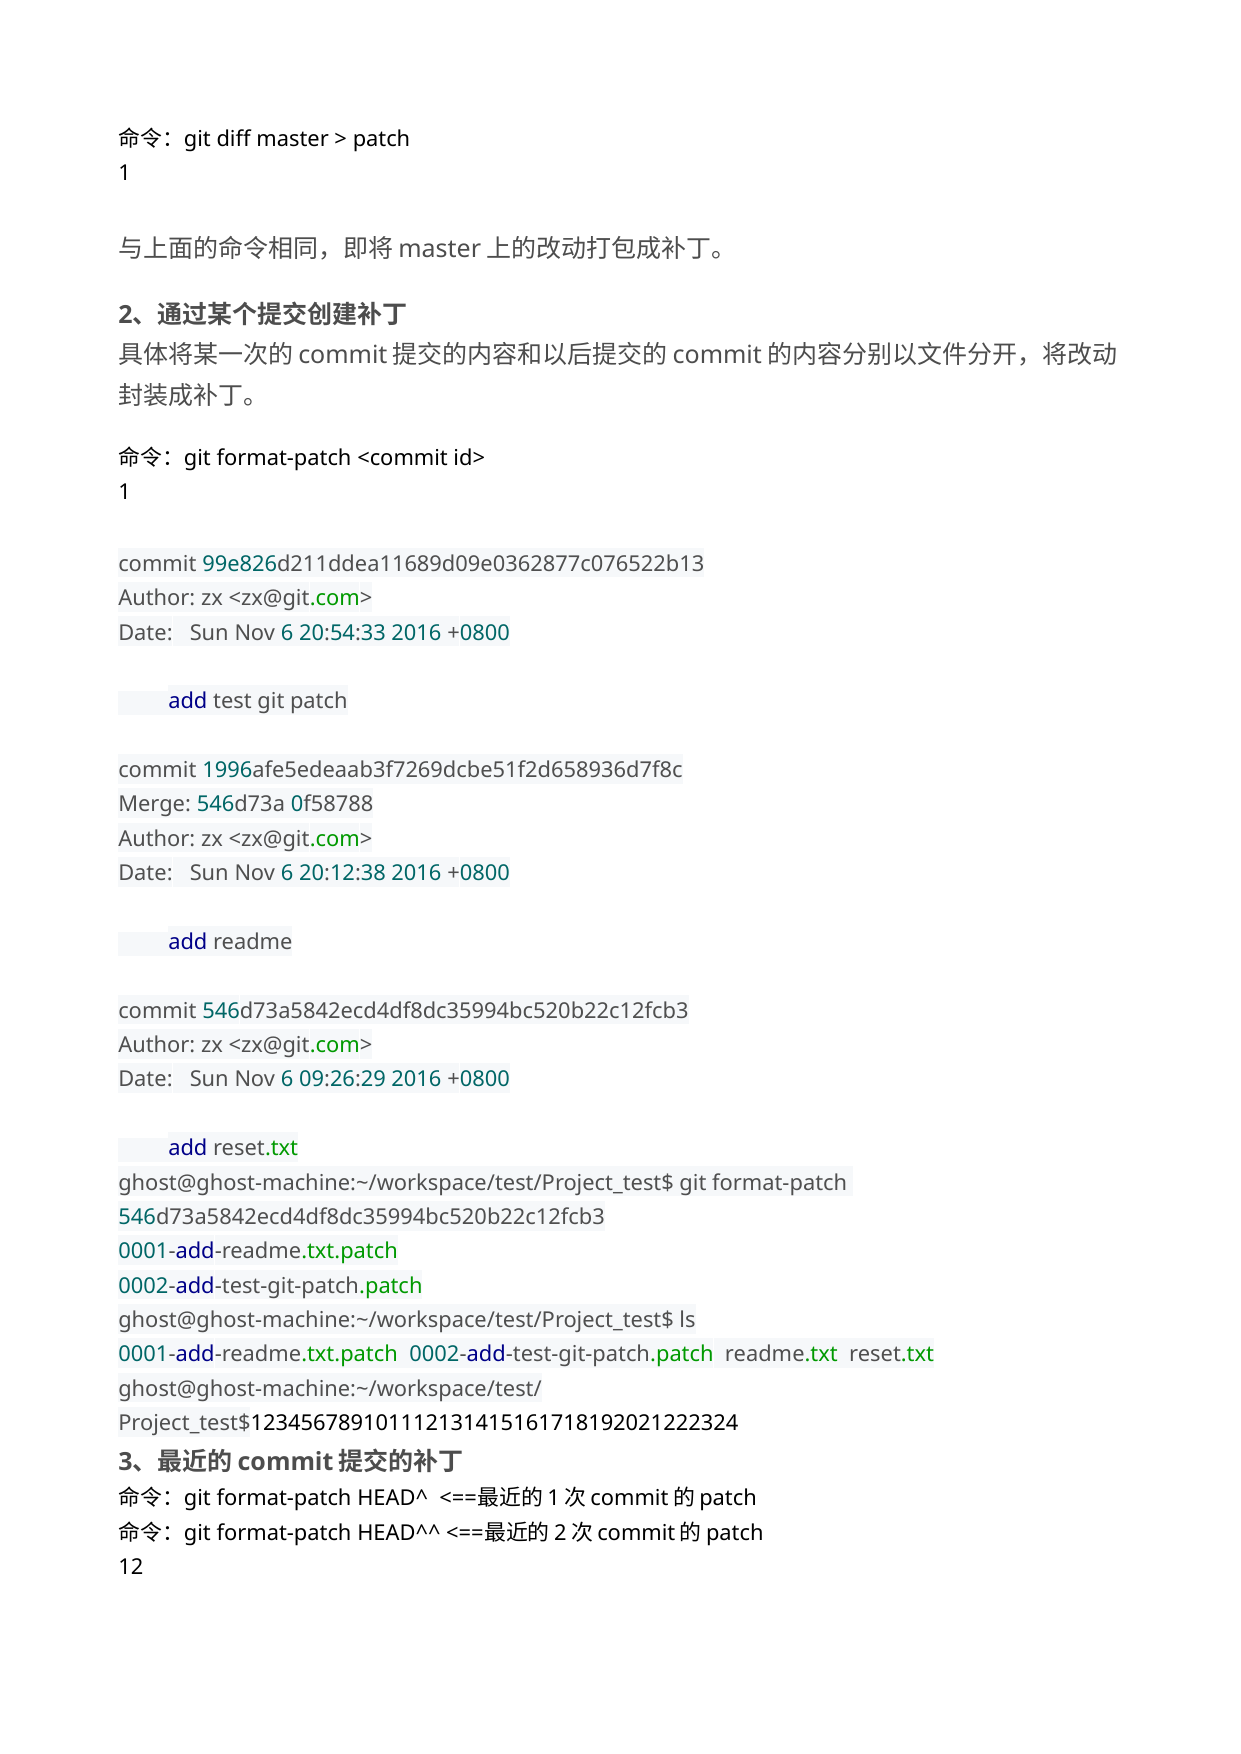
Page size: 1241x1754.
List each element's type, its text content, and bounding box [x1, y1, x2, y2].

text add test git patch [118, 681, 1122, 715]
text Merge: 546d73a 0f58788 [118, 784, 1122, 818]
text commit 99e826d211ddea11689d09e0362877c076522b13 [118, 543, 1122, 577]
text ghost@ghost-machine:~/workspace/test/Project_test$ git format-patch 546d73a5842ecd4df8dc35994bc520b22c12fcb3 [118, 1162, 1122, 1231]
text Author: zx <zx@git.com> [118, 1024, 1122, 1059]
text 0001-add-readme.txt.patch [118, 1231, 1122, 1265]
text 与上面的命令相同，即将master上的改动打包成补丁。 [118, 224, 1122, 265]
text 12 [118, 1546, 1122, 1581]
text 命令：git diff master > patch [118, 118, 1122, 152]
text 命令：git format-patch HEAD^^ <==最近的2次commit的patch [118, 1512, 1122, 1546]
text 1 [118, 471, 1122, 506]
text 0001-add-readme.txt.patch 0002-add-test-git-patch.patch readme.txt reset.txt [118, 1334, 1122, 1368]
text add readme [118, 921, 1122, 956]
text Date: Sun Nov 6 20:12:38 2016 +0800 [118, 852, 1122, 887]
text commit 546d73a5842ecd4df8dc35994bc520b22c12fcb3 [118, 990, 1122, 1024]
text Date: Sun Nov 6 09:26:29 2016 +0800 [118, 1059, 1122, 1093]
text Author: zx <zx@git.com> [118, 577, 1122, 612]
text 命令：git format-patch <commit id> [118, 437, 1122, 471]
text 0002-add-test-git-patch.patch [118, 1265, 1122, 1299]
text ghost@ghost-machine:~/workspace/test/Project_test$ ls [118, 1299, 1122, 1334]
text 3、最近的commit提交的补丁 [118, 1437, 1122, 1477]
text 2、通过某个提交创建补丁 [118, 290, 1122, 331]
text 命令：git format-patch HEAD^ <==最近的1次commit的patch [118, 1477, 1122, 1512]
text ghost@ghost-machine:~/workspace/test/Project_test$123456789101112131415161718192021222324 [118, 1368, 1122, 1437]
text 1 [118, 152, 1122, 187]
text Author: zx <zx@git.com> [118, 818, 1122, 852]
text commit 1996afe5edeaab3f7269dcbe51f2d658936d7f8c [118, 749, 1122, 784]
text add reset.txt [118, 1127, 1122, 1162]
text 具体将某一次的commit提交的内容和以后提交的commit的内容分别以文件分开，将改动封装成补丁。 [118, 331, 1122, 412]
text Date: Sun Nov 6 20:54:33 2016 +0800 [118, 612, 1122, 646]
